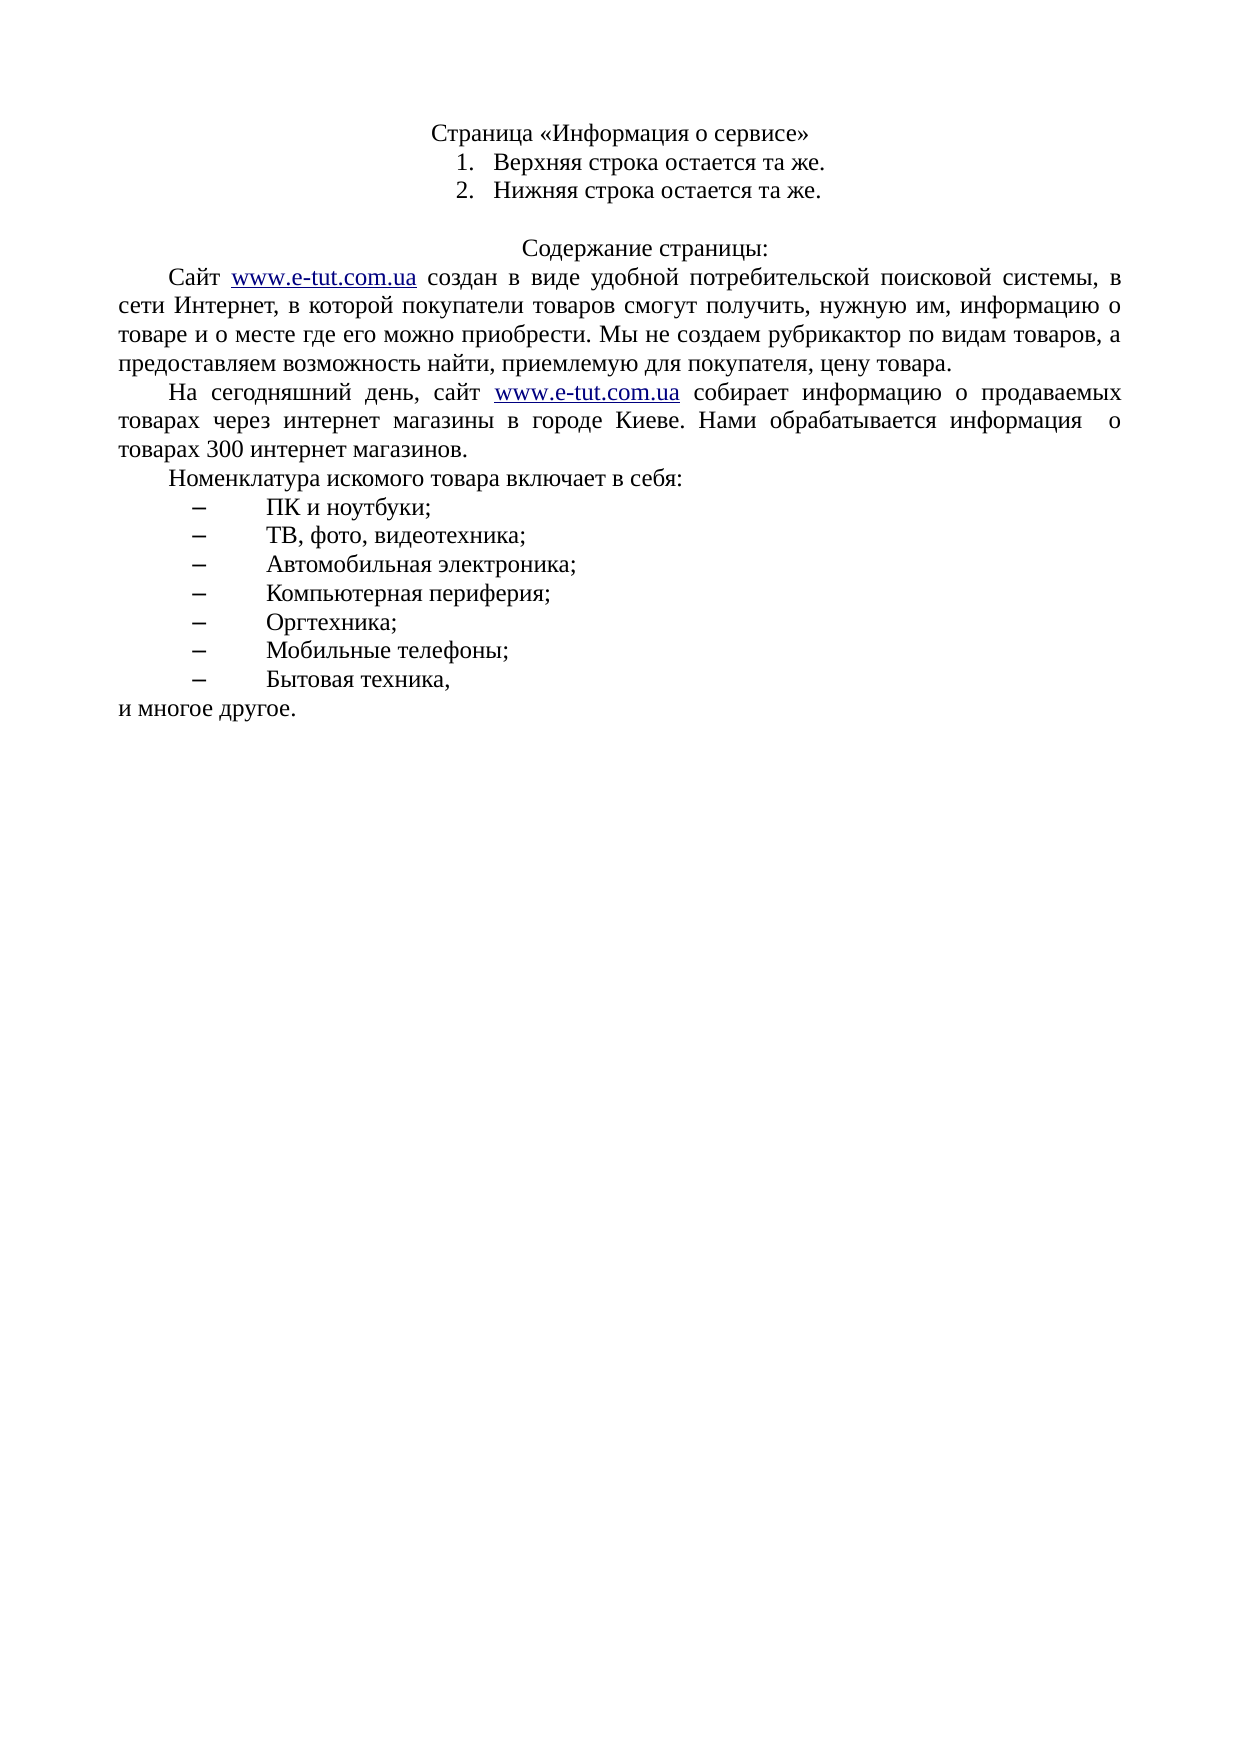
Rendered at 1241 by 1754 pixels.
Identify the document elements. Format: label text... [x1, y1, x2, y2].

list Верхняя строка остается та же. [456, 147, 1122, 176]
text Содержание страницы: [118, 233, 1122, 262]
list Нижняя строка остается та же. [456, 176, 1122, 204]
list Мобильные телефоны; [118, 636, 1122, 664]
list Компьютерная периферия; [118, 578, 1122, 607]
list Бытовая техника, [118, 664, 1122, 693]
list Автомобильная электроника; [118, 549, 1122, 578]
list и многое другое. [118, 693, 1122, 722]
text Номенклатура искомого товара включает в себя: [118, 463, 1122, 492]
text Сайт www.e-tut.com.ua создан в виде удобной потребительской поисковой системы, в сети Интернет, в которой покупатели товаров смогут получить, нужную им, информацию о товаре и о месте где его можно приобрести. Мы не создаем рубрикактор по видам товаров, а предоставляем возможность найти, приемлемую для покупателя, цену товара. [118, 262, 1122, 377]
list ТВ, фото, видеотехника; [118, 521, 1122, 549]
text Страница «Информация о сервисе» [118, 118, 1122, 147]
list Оргтехника; [118, 607, 1122, 636]
text На сегодняшний день, сайт www.e-tut.com.ua собирает информацию о продаваемых товарах через интернет магазины в городе Киеве. Нами обрабатывается информация о товарах 300 интернет магазинов. [118, 377, 1122, 463]
list ПК и ноутбуки; [118, 492, 1122, 521]
